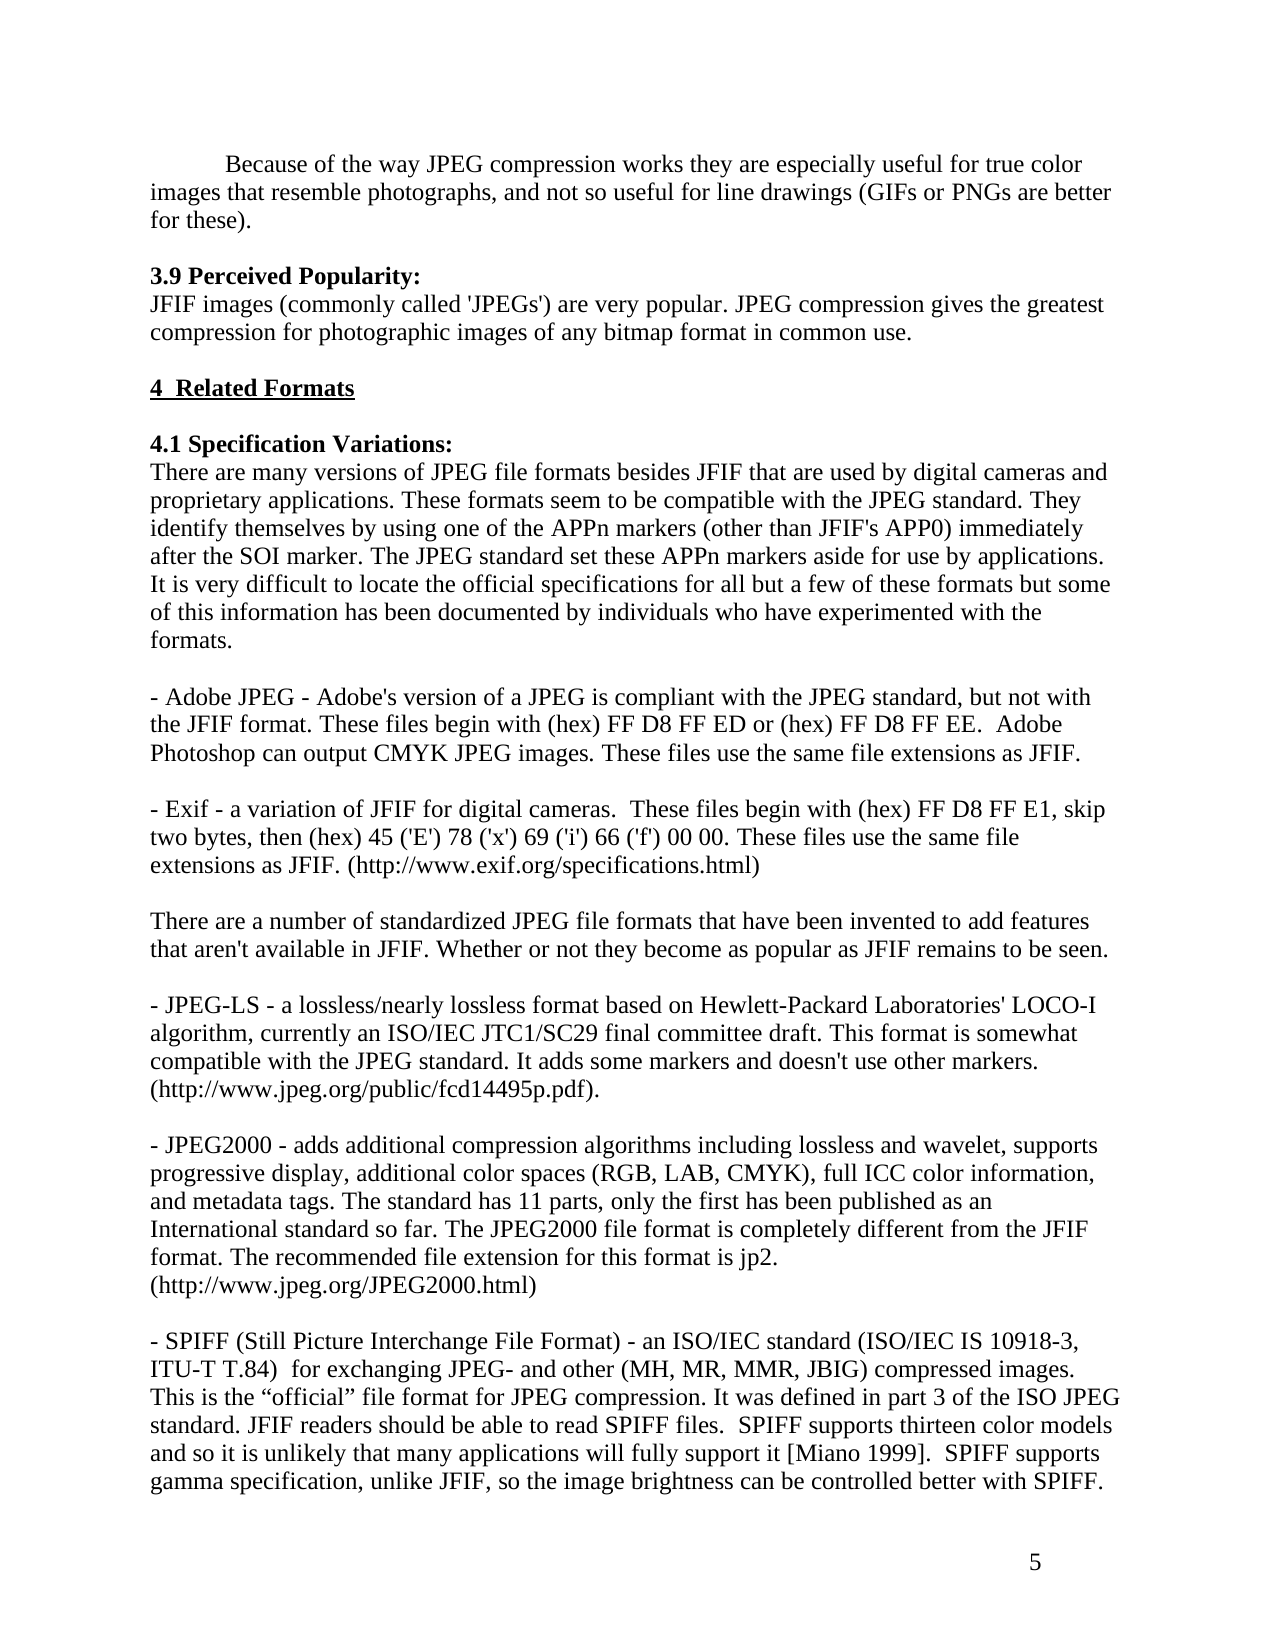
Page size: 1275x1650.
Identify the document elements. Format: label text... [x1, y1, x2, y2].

text - Exif - a variation of JFIF for digital cameras. These files begin with (hex) FF D8 FF E1, skip two bytes, then (hex) 45 ('E') 78 ('x') 69 ('i') 66 ('f') 00 00. These files use the same file extensions as JFIF. (http://www.exif.org/specifications.html) [150, 794, 1125, 878]
text There are a number of standardized JPEG file formats that have been invented to add features that aren't available in JFIF. Whether or not they become as popular as JFIF remains to be seen. [150, 907, 1125, 963]
text There are many versions of JPEG file formats besides JFIF that are used by digital cameras and proprietary applications. These formats seem to be compatible with the JPEG standard. They identify themselves by using one of the APPn markers (other than JFIF's APP0) immediately after the SOI marker. The JPEG standard set these APPn markers aside for use by applications. It is very difficult to locate the official specifications for all but a few of these formats but some of this information has been documented by individuals who have experimented with the formats. [150, 458, 1125, 654]
text Because of the way JPEG compression works they are especially useful for true color images that resemble photographs, and not so useful for line drawings (GIFs or PNGs are better for these). [150, 150, 1125, 234]
text - JPEG-LS - a lossless/nearly lossless format based on Hewlett-Packard Laboratories' LOCO-I algorithm, currently an ISO/IEC JTC1/SC29 final committee draft. This format is somewhat compatible with the JPEG standard. It adds some markers and doesn't use other markers. (http://www.jpeg.org/public/fcd14495p.pdf). [150, 991, 1125, 1103]
text - Adobe JPEG - Adobe's version of a JPEG is compliant with the JPEG standard, but not with the JFIF format. These files begin with (hex) FF D8 FF ED or (hex) FF D8 FF EE. Adobe Photoshop can output CMYK JPEG images. These files use the same file extensions as JFIF. [150, 682, 1125, 766]
text 3.9 Perceived Popularity: [150, 262, 1125, 290]
text JFIF images (commonly called 'JPEGs') are very popular. JPEG compression gives the greatest compression for photographic images of any bitmap format in common use. [150, 290, 1125, 346]
text - SPIFF (Still Picture Interchange File Format) - an ISO/IEC standard (ISO/IEC IS 10918-3, ITU-T T.84) for exchanging JPEG- and other (MH, MR, MMR, JBIG) compressed images. This is the “official” file format for JPEG compression. It was defined in part 3 of the ISO JPEG standard. JFIF readers should be able to read SPIFF files. SPIFF supports thirteen color models and so it is unlikely that many applications will fully support it [Miano 1999]. SPIFF supports gamma specification, unlike JFIF, so the image brightness can be controlled better with SPIFF. [150, 1327, 1125, 1495]
list 4 Related Formats [150, 374, 1125, 402]
text 4.1 Specification Variations: [150, 430, 1125, 458]
text - JPEG2000 - adds additional compression algorithms including lossless and wavelet, supports progressive display, additional color spaces (RGB, LAB, CMYK), full ICC color information, and metadata tags. The standard has 11 parts, only the first has been published as an International standard so far. The JPEG2000 file format is completely different from the JFIF format. The recommended file extension for this format is jp2. (http://www.jpeg.org/JPEG2000.html) [150, 1131, 1125, 1299]
